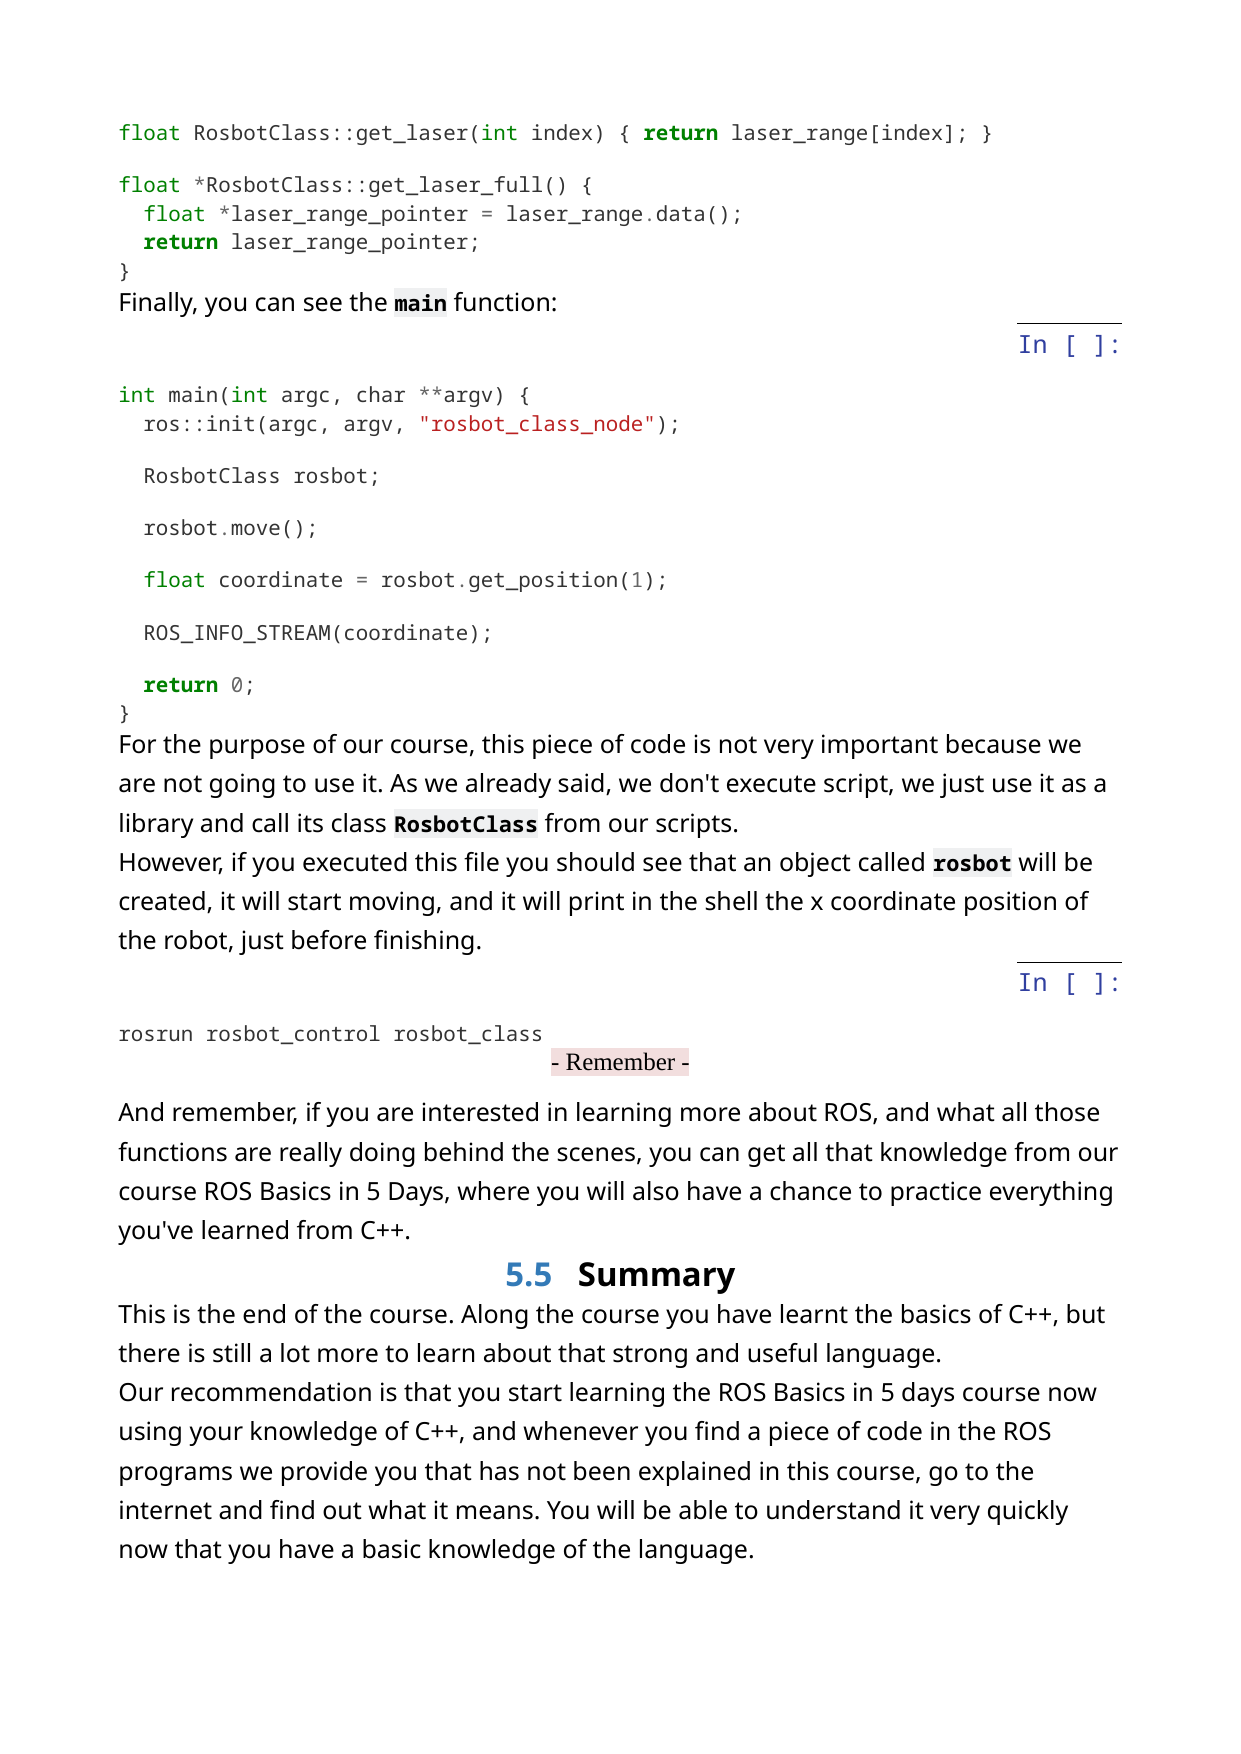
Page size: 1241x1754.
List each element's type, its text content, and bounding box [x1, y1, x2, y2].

text float RosbotClass::get_laser(int index) { return laser_range[index]; } [118, 118, 1122, 147]
subtitle 5.5 Summary [118, 1252, 1122, 1296]
text float coordinate = rosbot.get_position(1); [118, 566, 1122, 594]
text int main(int argc, char **argv) { [118, 381, 1122, 409]
text - Remember - [118, 1047, 1122, 1076]
text Our recommendation is that you start learning the ROS Basics in 5 days course now using your knowledge of C++, and whenever you find a piece of code in the ROS programs we provide you that has not been explained in this course, go to the internet and find out what it means. You will be able to understand it very quickly now that you have a basic knowledge of the language. [118, 1375, 1122, 1566]
text For the purpose of our course, this piece of code is not very important because we are not going to use it. As we already said, we don't execute script, we just use it as a library and call its class RosbotClass from our scripts. [118, 727, 1122, 839]
text In [ ]: [118, 962, 1122, 999]
text RosbotClass rosbot; [118, 461, 1122, 490]
text float *RosbotClass::get_laser_full() { [118, 170, 1122, 199]
text This is the end of the course. Along the course you have learnt the basics of C++, but there is still a lot more to learn about that strong and useful language. [118, 1296, 1122, 1370]
text } [118, 698, 1122, 727]
text float *laser_range_pointer = laser_range.data(); [118, 199, 1122, 227]
text However, if you executed this file you should see that an object called rosbot will be created, it will start moving, and it will print in the shell the x coordinate position of the robot, just before finishing. [118, 844, 1122, 957]
text rosrun rosbot_control rosbot_class [118, 1019, 1122, 1047]
text In [ ]: [118, 323, 1122, 360]
text ros::init(argc, argv, "rosbot_class_node"); [118, 409, 1122, 437]
text return 0; [118, 670, 1122, 698]
text } [118, 256, 1122, 284]
text Finally, you can see the main function: [118, 284, 1122, 318]
text rosbot.move(); [118, 513, 1122, 542]
text And remember, if you are interested in learning more about ROS, and what all those functions are really doing behind the scenes, you can get all that knowledge from our course ROS Basics in 5 Days, where you will also have a chance to practice everything you've learned from C++. [118, 1095, 1122, 1247]
text return laser_range_pointer; [118, 227, 1122, 256]
text ROS_INFO_STREAM(coordinate); [118, 618, 1122, 646]
